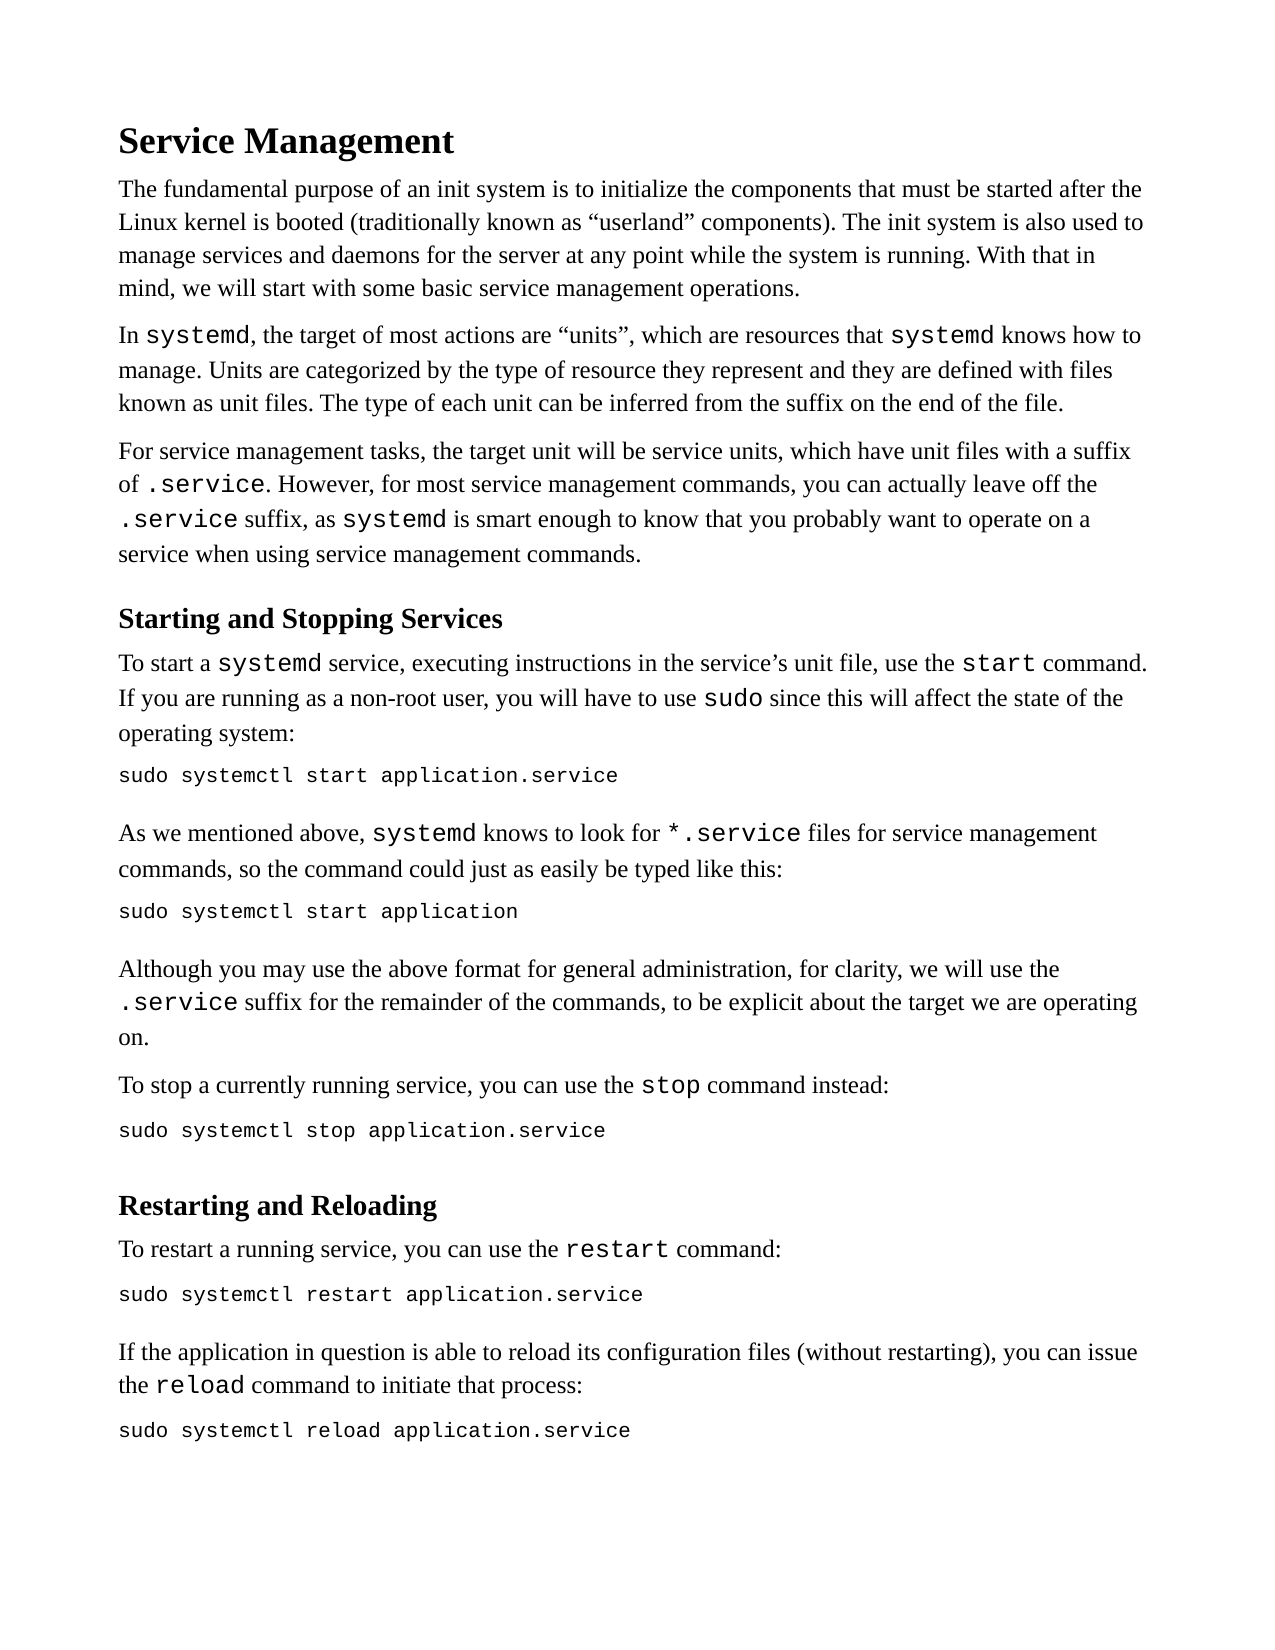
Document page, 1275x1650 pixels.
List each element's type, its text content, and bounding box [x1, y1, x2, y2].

text If the application in question is able to reload its configuration files (without restarting), you can issue the reload command to initiate that process: [118, 1337, 1157, 1401]
text sudo systemctl start application [118, 901, 1157, 925]
subtitle Starting and Stopping Services [118, 602, 1157, 635]
text To start a systemd service, executing instructions in the service’s unit file, use the start command. If you are running as a non-root user, you will have to use sudo since this will affect the state of the operating system: [118, 648, 1157, 747]
text To stop a currently running service, you can use the stop command instead: [118, 1070, 1157, 1101]
subtitle Restarting and Reloading [118, 1188, 1157, 1221]
text sudo systemctl start application.service [118, 765, 1157, 789]
text In systemd, the target of most actions are “units”, which are resources that systemd knows how to manage. Units are categorized by the type of resource they represent and they are defined with files known as unit files. The type of each unit can be inferred from the suffix on the end of the file. [118, 320, 1157, 417]
text sudo systemctl restart application.service [118, 1284, 1157, 1307]
text The fundamental purpose of an init system is to initialize the components that must be started after the Linux kernel is booted (traditionally known as “userland” components). The init system is also used to manage services and daemons for the server at any point while the system is running. With that in mind, we will start with some basic service management operations. [118, 174, 1157, 302]
text sudo systemctl stop application.service [118, 1120, 1157, 1144]
subtitle Service Management [118, 118, 1157, 161]
text For service management tasks, the target unit will be service units, which have unit files with a suffix of .service. However, for most service management commands, you can actually leave off the .service suffix, as systemd is smart enough to know that you probably want to operate on a service when using service management commands. [118, 436, 1157, 568]
text Although you may use the above format for general administration, for clarity, we will use the .service suffix for the remainder of the commands, to be explicit about the target we are operating on. [118, 954, 1157, 1051]
text As we mentioned above, systemd knows to look for *.service files for service management commands, so the command could just as easily be typed like this: [118, 818, 1157, 882]
text To restart a running service, you can use the restart command: [118, 1234, 1157, 1265]
text sudo systemctl reload application.service [118, 1420, 1157, 1444]
